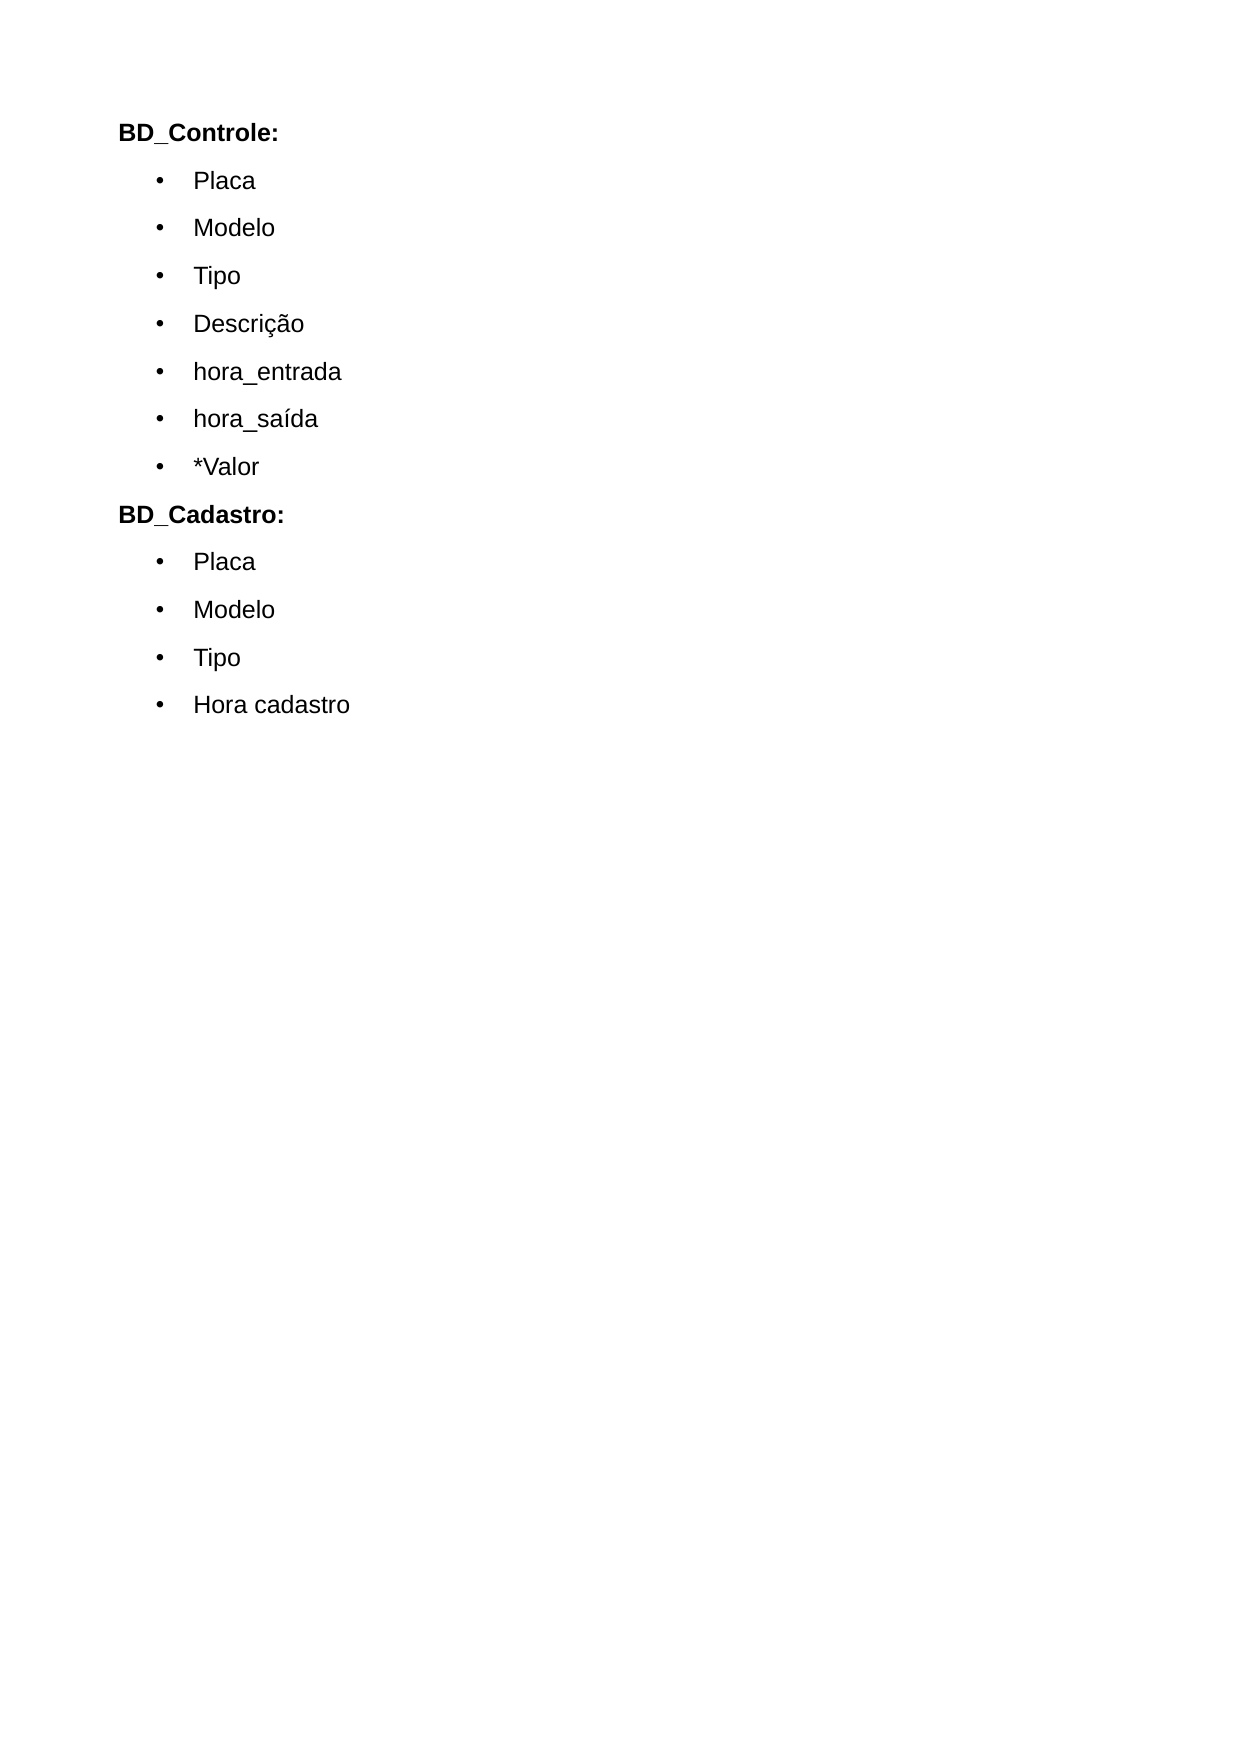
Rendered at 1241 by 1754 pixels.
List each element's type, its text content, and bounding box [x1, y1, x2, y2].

list hora_entrada [156, 357, 1122, 385]
list Descrição [156, 309, 1122, 338]
text BD_Controle: [118, 118, 1122, 147]
list Tipo [156, 261, 1122, 290]
list Placa [156, 166, 1122, 194]
list *Valor [156, 452, 1122, 481]
list Modelo [156, 595, 1122, 624]
list Placa [156, 547, 1122, 576]
list hora_saída [156, 404, 1122, 433]
text BD_Cadastro: [118, 500, 1122, 528]
list Modelo [156, 213, 1122, 242]
list Tipo [156, 643, 1122, 672]
list Hora cadastro [156, 690, 1122, 719]
